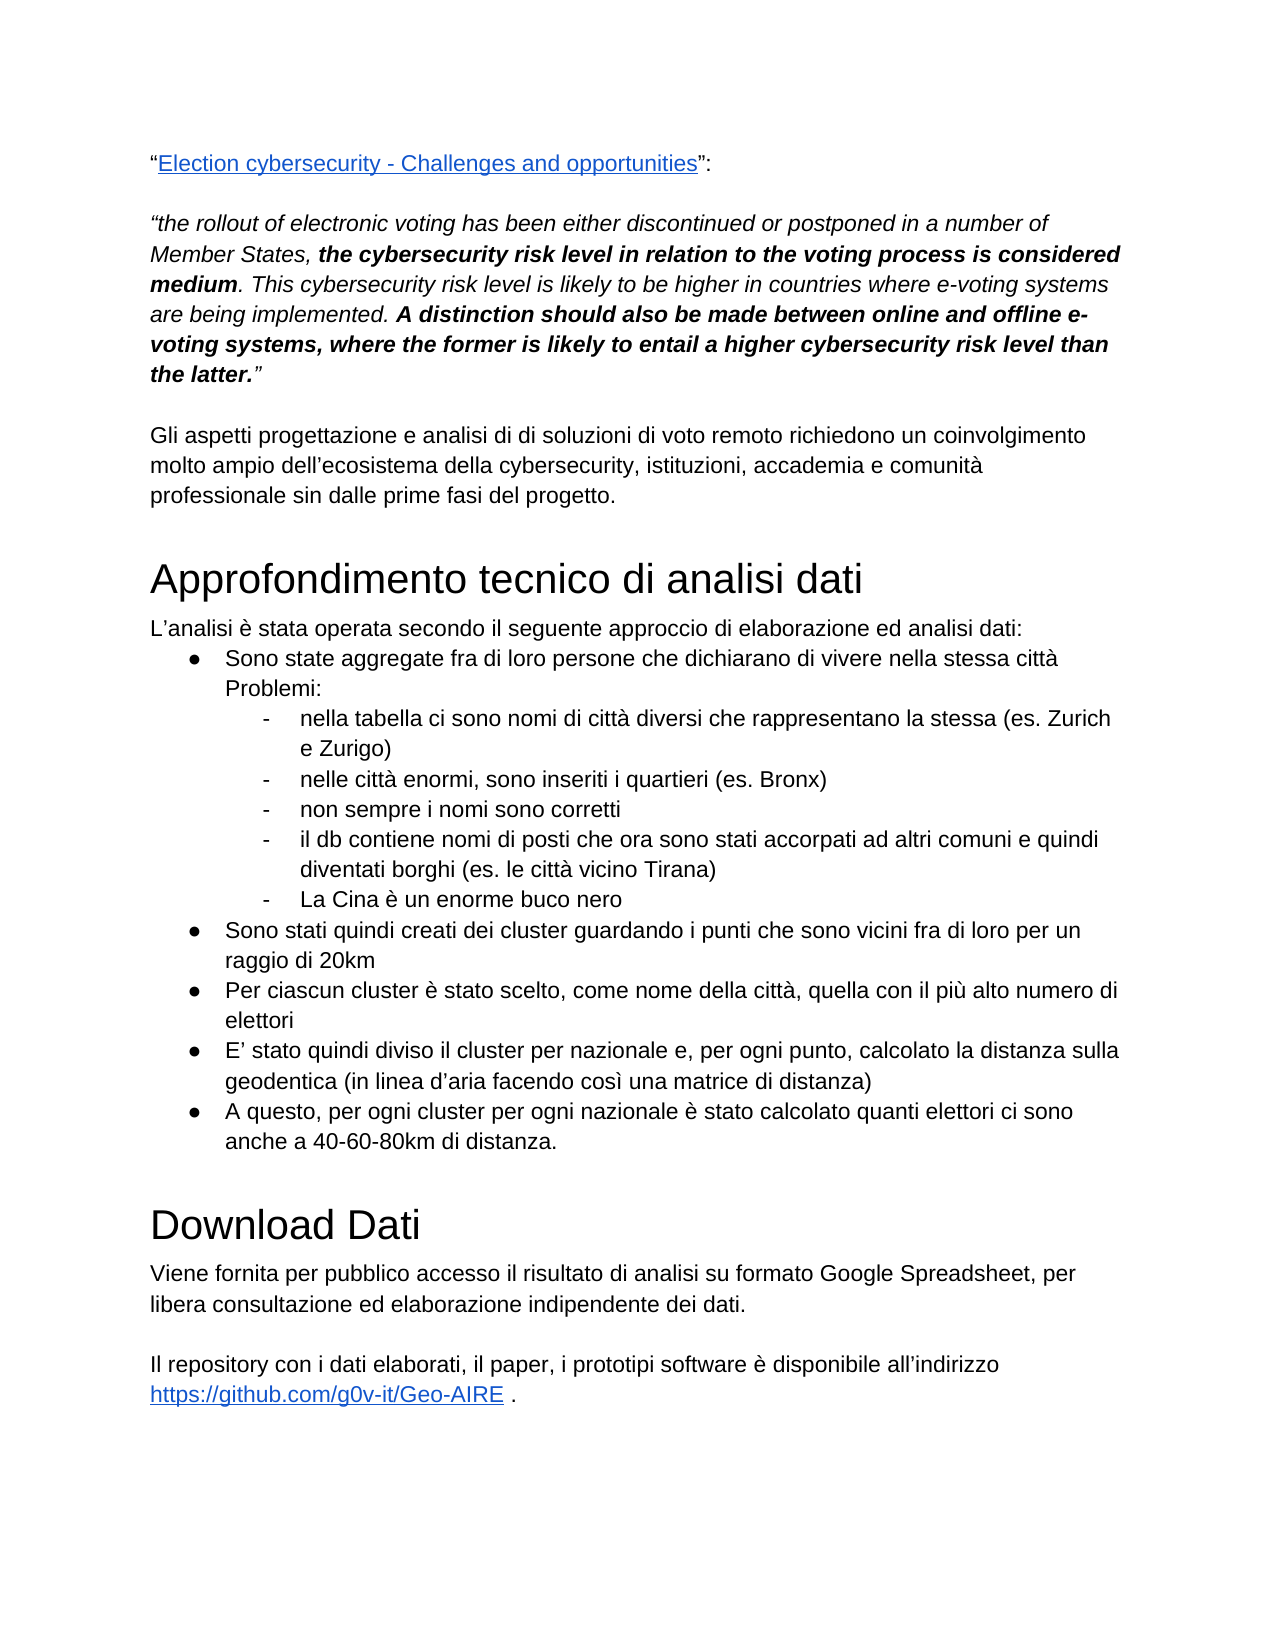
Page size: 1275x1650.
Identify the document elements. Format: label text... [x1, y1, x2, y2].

list Sono stati quindi creati dei cluster guardando i punti che sono vicini fra di loro per un raggio di 20km [187, 917, 1125, 973]
list il db contiene nomi di posti che ora sono stati accorpati ad altri comuni e quindi diventati borghi (es. le città vicino Tirana) [262, 826, 1125, 883]
text Problemi: [225, 675, 1125, 701]
text L’analisi è stata operata secondo il seguente approccio di elaborazione ed analisi dati: [150, 614, 1125, 641]
list non sempre i nomi sono corretti [262, 796, 1125, 822]
text Gli aspetti progettazione e analisi di di soluzioni di voto remoto richiedono un coinvolgimento molto ampio dell’ecosistema della cybersecurity, istituzioni, accademia e comunità professionale sin dalle prime fasi del progetto. [150, 422, 1125, 509]
text “Election cybersecurity - Challenges and opportunities”: [150, 150, 1125, 176]
list Sono state aggregate fra di loro persone che dichiarano di vivere nella stessa città [187, 645, 1125, 671]
list E’ stato quindi diviso il cluster per nazionale e, per ogni punto, calcolato la distanza sulla geodentica (in linea d’aria facendo così una matrice di distanza) [187, 1037, 1125, 1094]
list nella tabella ci sono nomi di città diversi che rappresentano la stessa (es. Zurich e Zurigo) [262, 705, 1125, 762]
subtitle Approfondimento tecnico di analisi dati [150, 554, 1125, 602]
text Il repository con i dati elaborati, il paper, i prototipi software è disponibile all’indirizzo https://github.com/g0v-it/Geo-AIRE . [150, 1351, 1125, 1408]
list Per ciascun cluster è stato scelto, come nome della città, quella con il più alto numero di elettori [187, 977, 1125, 1034]
list La Cina è un enorme buco nero [262, 886, 1125, 913]
list nelle città enormi, sono inseriti i quartieri (es. Bronx) [262, 766, 1125, 792]
list A questo, per ogni cluster per ogni nazionale è stato calcolato quanti elettori ci sono anche a 40-60-80km di distanza. [187, 1098, 1125, 1154]
text Viene fornita per pubblico accesso il risultato di analisi su formato Google Spreadsheet, per libera consultazione ed elaborazione indipendente dei dati. [150, 1260, 1125, 1317]
text “the rollout of electronic voting has been either discontinued or postponed in a number of Member States, the cybersecurity risk level in relation to the voting process is considered medium. This cybersecurity risk level is likely to be higher in countries where e-voting systems are being implemented. A distinction should also be made between online and offline e-voting systems, where the former is likely to entail a higher cybersecurity risk level than the latter.” [150, 210, 1125, 388]
subtitle Download Dati [150, 1200, 1125, 1248]
